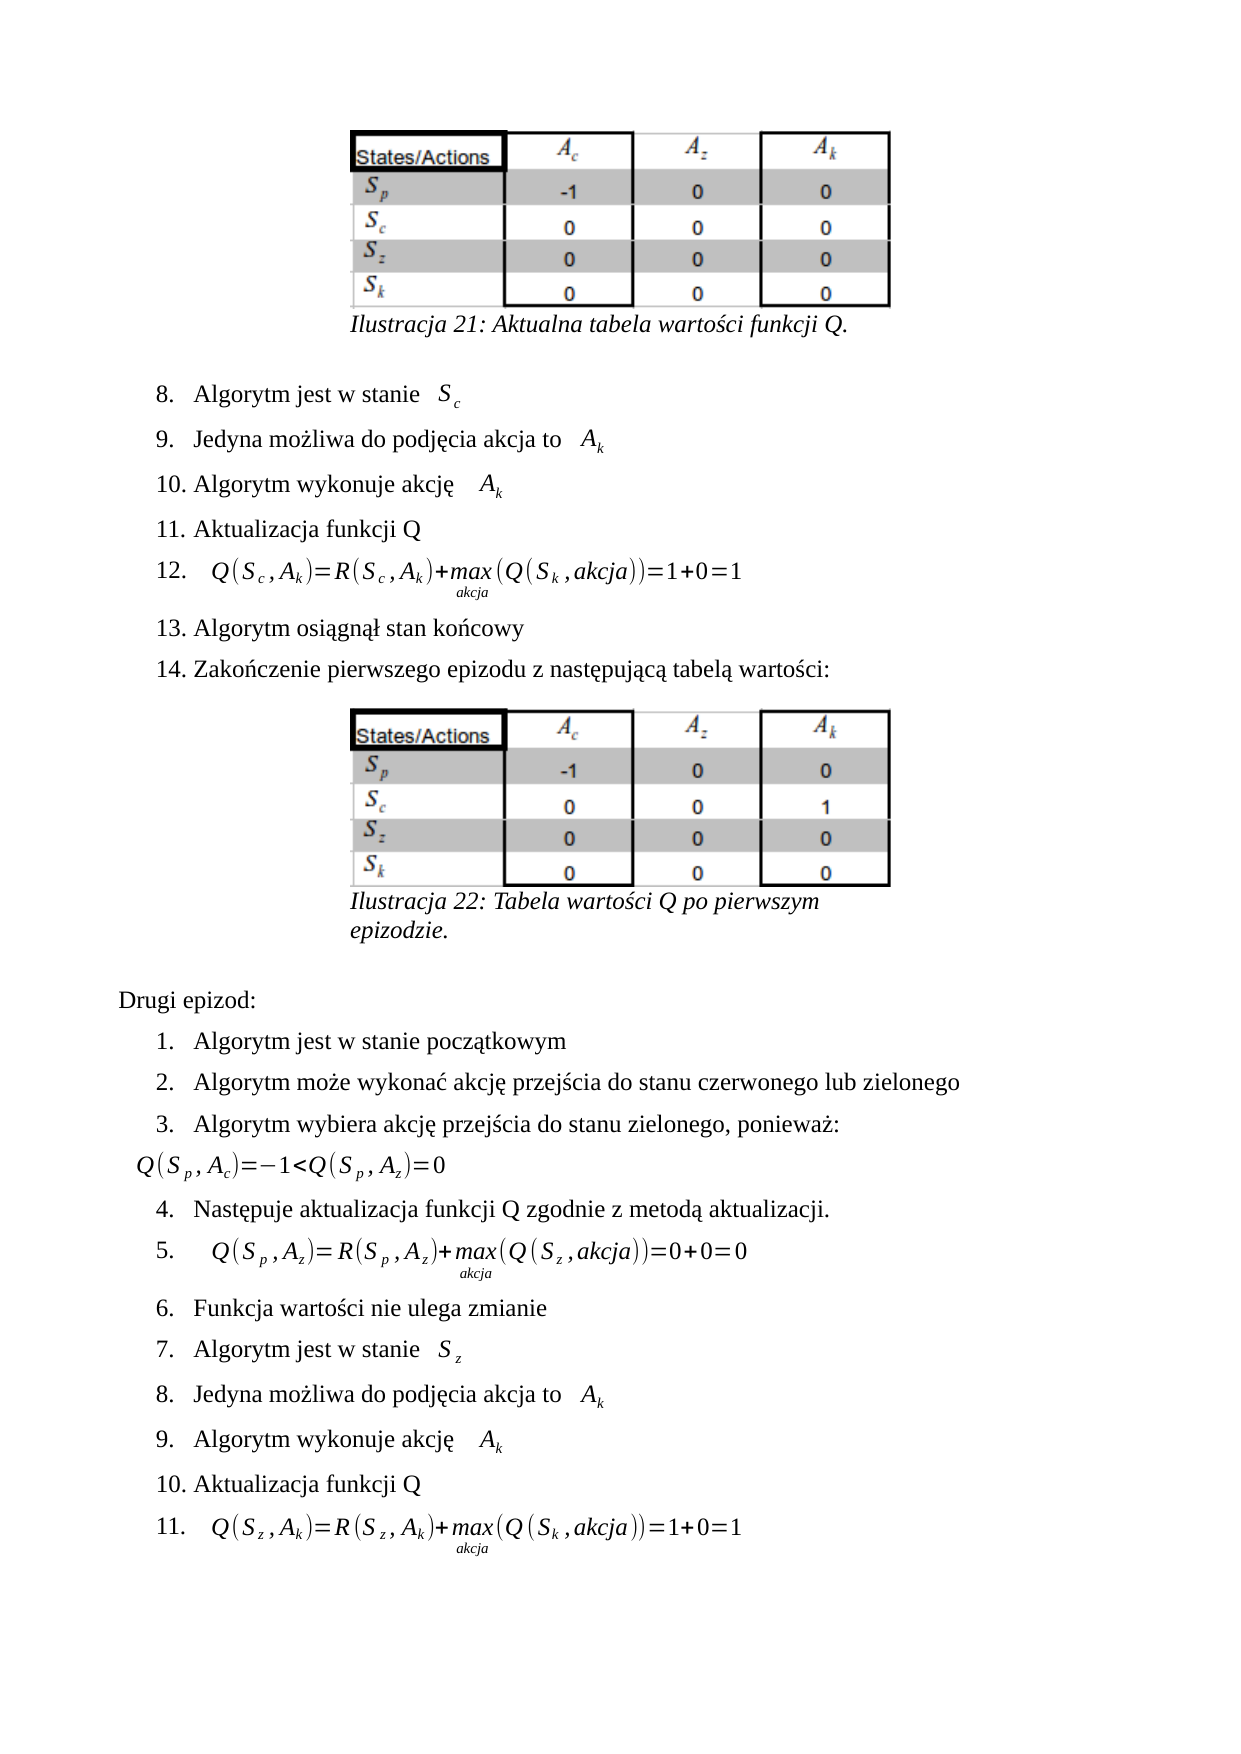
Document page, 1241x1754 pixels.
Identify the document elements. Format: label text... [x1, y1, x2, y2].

list Jedyna możliwa do podjęcia akcja to [156, 1379, 1122, 1412]
picture [350, 708, 891, 887]
text Ilustracja 21: Aktualna tabela wartości funkcji Q. [350, 309, 890, 338]
list Następuje aktualizacja funkcji Q zgodnie z metodą aktualizacji. [156, 1194, 1122, 1223]
list Algorytm może wykonać akcję przejścia do stanu czerwonego lub zielonego [156, 1067, 1122, 1096]
list Jedyna możliwa do podjęcia akcja to [156, 424, 1122, 456]
picture [350, 130, 891, 309]
list Algorytm wykonuje akcję [156, 1424, 1122, 1457]
list Algorytm jest w stanie [156, 379, 1122, 411]
list Zakończenie pierwszego epizodu z następującą tabelą wartości: [156, 654, 1122, 683]
list Aktualizacja funkcji Q [156, 514, 1122, 543]
list Algorytm jest w stanie początkowym [156, 1026, 1122, 1055]
list Algorytm wybiera akcję przejścia do stanu zielonego, ponieważ: [156, 1109, 1122, 1137]
list Aktualizacja funkcji Q [156, 1469, 1122, 1498]
text Drugi epizod: [118, 985, 1122, 1014]
list Algorytm osiągnął stan końcowy [156, 613, 1122, 642]
list Algorytm wykonuje akcję [156, 469, 1122, 501]
list Funkcja wartości nie ulega zmianie [156, 1293, 1122, 1322]
list Algorytm jest w stanie [156, 1334, 1122, 1367]
text Ilustracja 22: Tabela wartości Q po pierwszym epizodzie. [350, 887, 890, 944]
